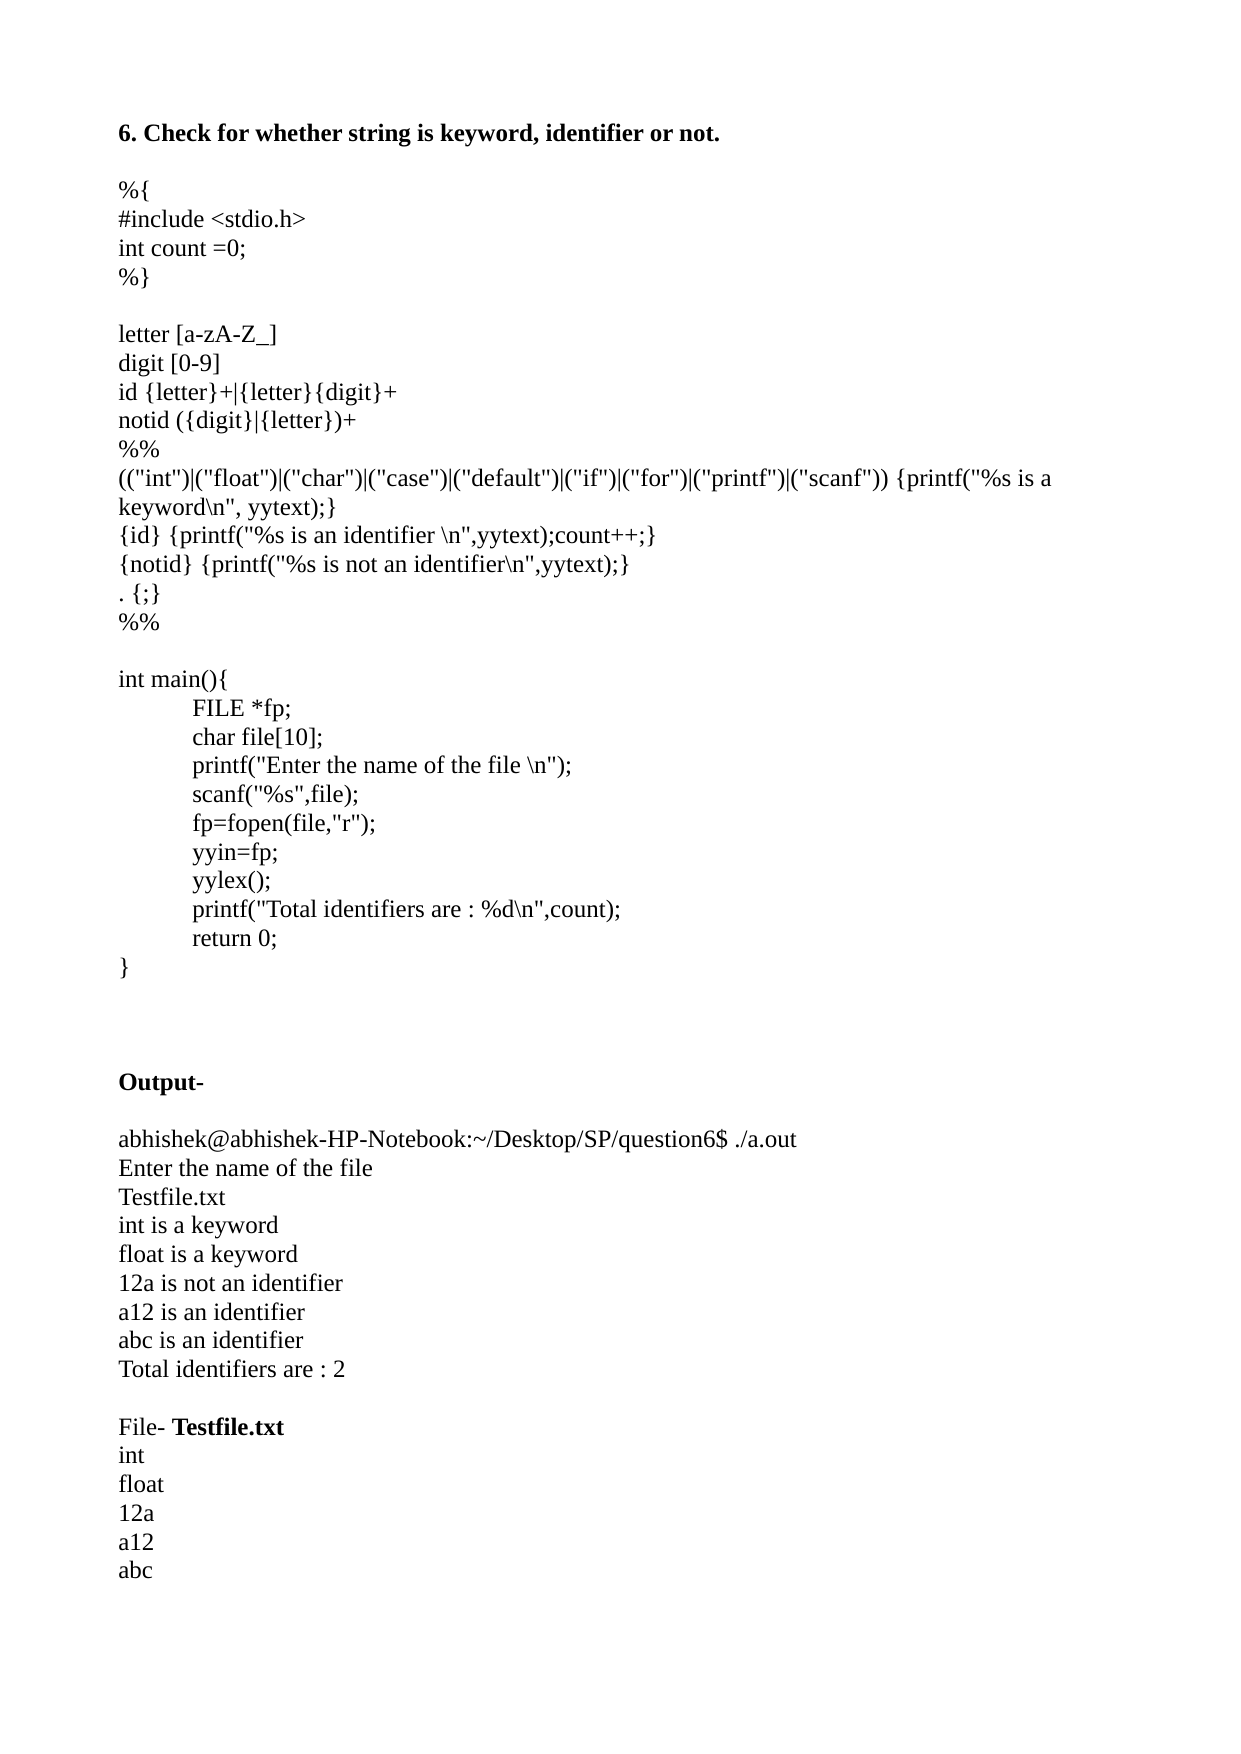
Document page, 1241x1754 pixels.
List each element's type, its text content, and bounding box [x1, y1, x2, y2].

text Enter the name of the file [118, 1153, 1122, 1182]
text return 0; [118, 923, 1122, 952]
text FILE *fp; [118, 693, 1122, 722]
text notid ({digit}|{letter})+ [118, 406, 1122, 434]
text Testfile.txt [118, 1182, 1122, 1211]
text yyin=fp; [118, 837, 1122, 866]
text digit [0-9] [118, 348, 1122, 377]
text int count =0; [118, 233, 1122, 262]
text yylex(); [118, 866, 1122, 894]
text letter [a-zA-Z_] [118, 319, 1122, 348]
text id {letter}+|{letter}{digit}+ [118, 377, 1122, 406]
text . {;} [118, 578, 1122, 607]
text {notid} {printf("%s is not an identifier\n",yytext);} [118, 549, 1122, 578]
text fp=fopen(file,"r"); [118, 808, 1122, 837]
text scanf("%s",file); [118, 779, 1122, 808]
text float [118, 1469, 1122, 1498]
text (("int")|("float")|("char")|("case")|("default")|("if")|("for")|("printf")|("scanf")) {printf("%s is a keyword\n", yytext);} [118, 463, 1122, 521]
text 12a [118, 1498, 1122, 1527]
text abc [118, 1556, 1122, 1584]
text abhishek@abhishek-HP-Notebook:~/Desktop/SP/question6$ ./a.out [118, 1124, 1122, 1153]
text } [118, 952, 1122, 981]
text int main(){ [118, 664, 1122, 693]
text File- Testfile.txt [118, 1412, 1122, 1441]
text char file[10]; [118, 722, 1122, 751]
text a12 [118, 1527, 1122, 1556]
text printf("Total identifiers are : %d\n",count); [118, 894, 1122, 923]
text %% [118, 607, 1122, 636]
text int is a keyword [118, 1211, 1122, 1239]
text %} [118, 262, 1122, 291]
text %% [118, 434, 1122, 463]
text int [118, 1441, 1122, 1469]
text a12 is an identifier [118, 1297, 1122, 1326]
text Total identifiers are : 2 [118, 1354, 1122, 1383]
text %{ [118, 176, 1122, 204]
text printf("Enter the name of the file \n"); [118, 751, 1122, 779]
text #include <stdio.h> [118, 204, 1122, 233]
text abc is an identifier [118, 1326, 1122, 1354]
text 6. Check for whether string is keyword, identifier or not. [118, 118, 1122, 147]
text float is a keyword [118, 1239, 1122, 1268]
text {id} {printf("%s is an identifier \n",yytext);count++;} [118, 521, 1122, 549]
text 12a is not an identifier [118, 1268, 1122, 1297]
text Output- [118, 1067, 1122, 1096]
